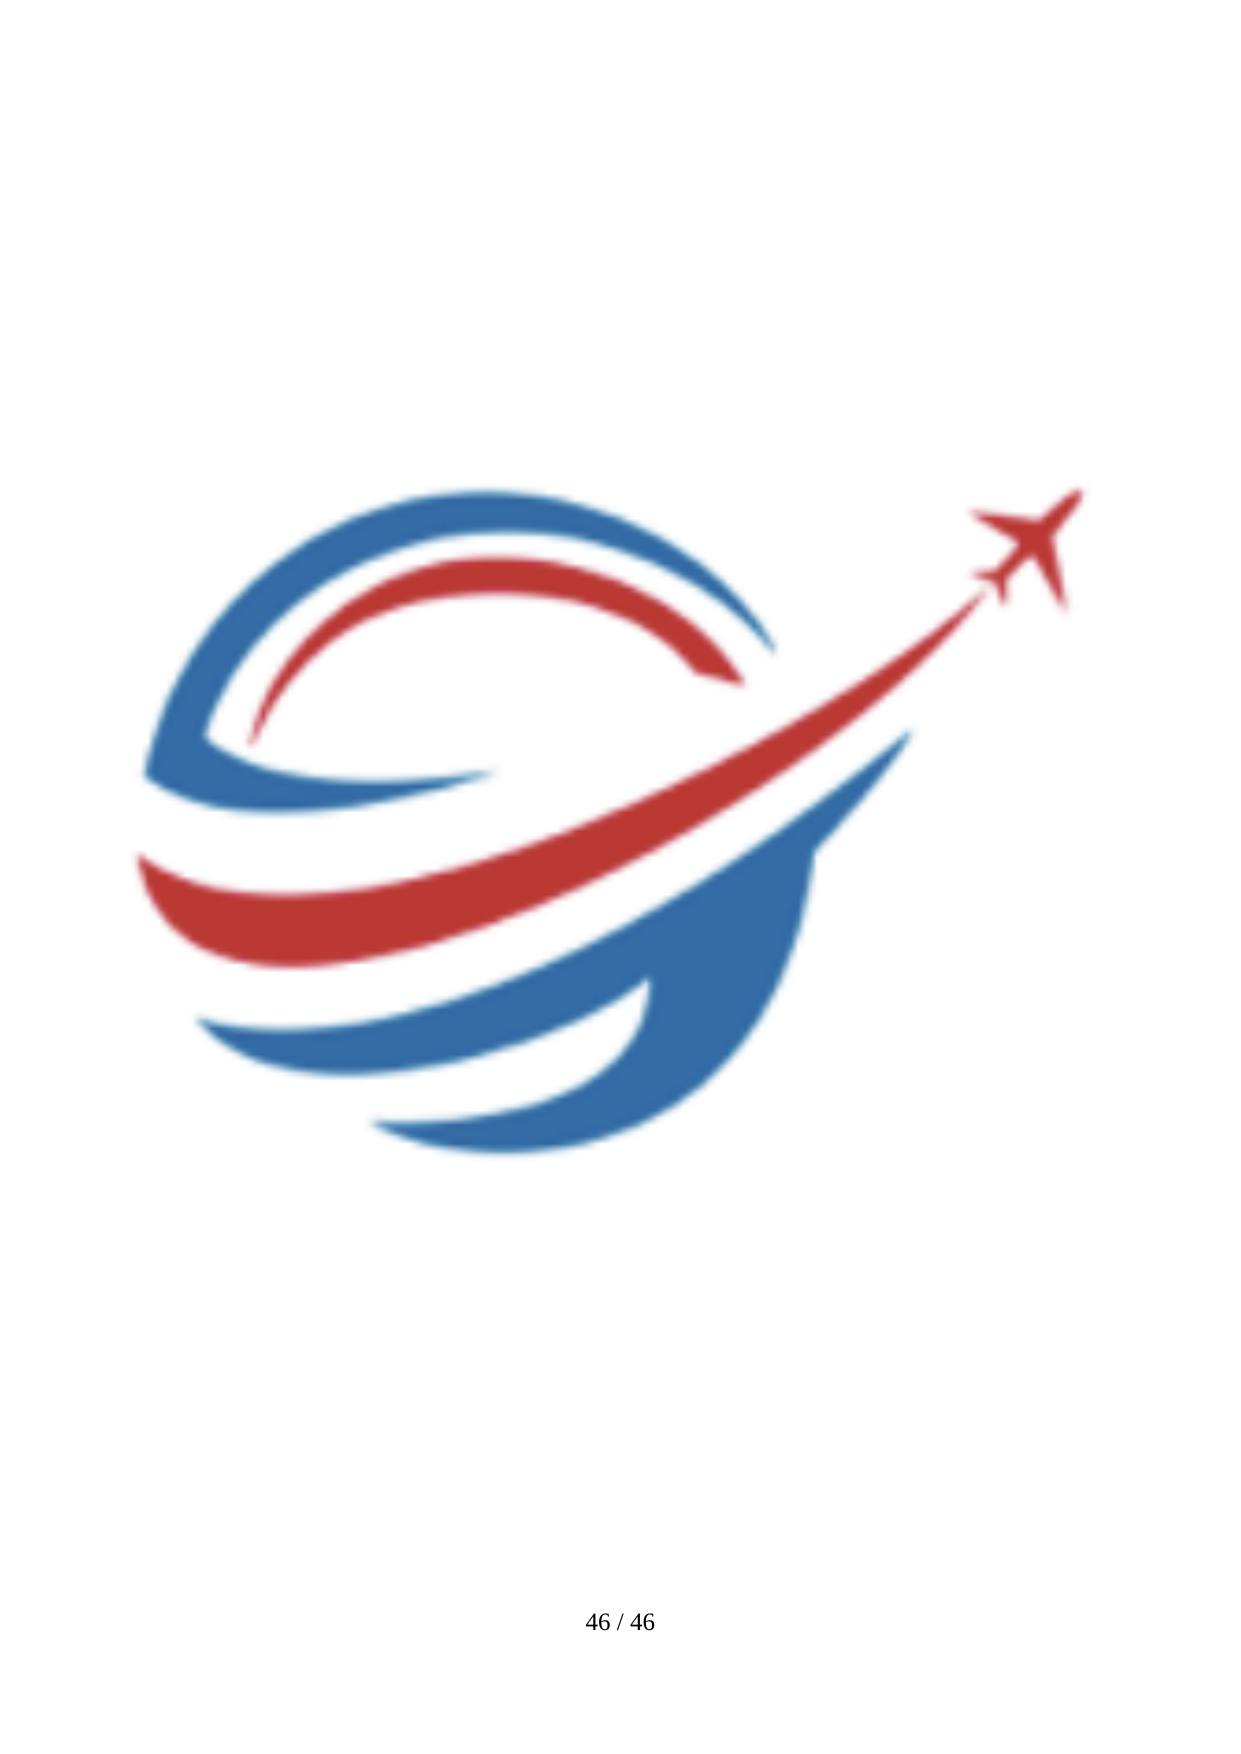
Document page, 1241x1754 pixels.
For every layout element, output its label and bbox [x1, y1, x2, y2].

picture [118, 456, 1110, 1214]
